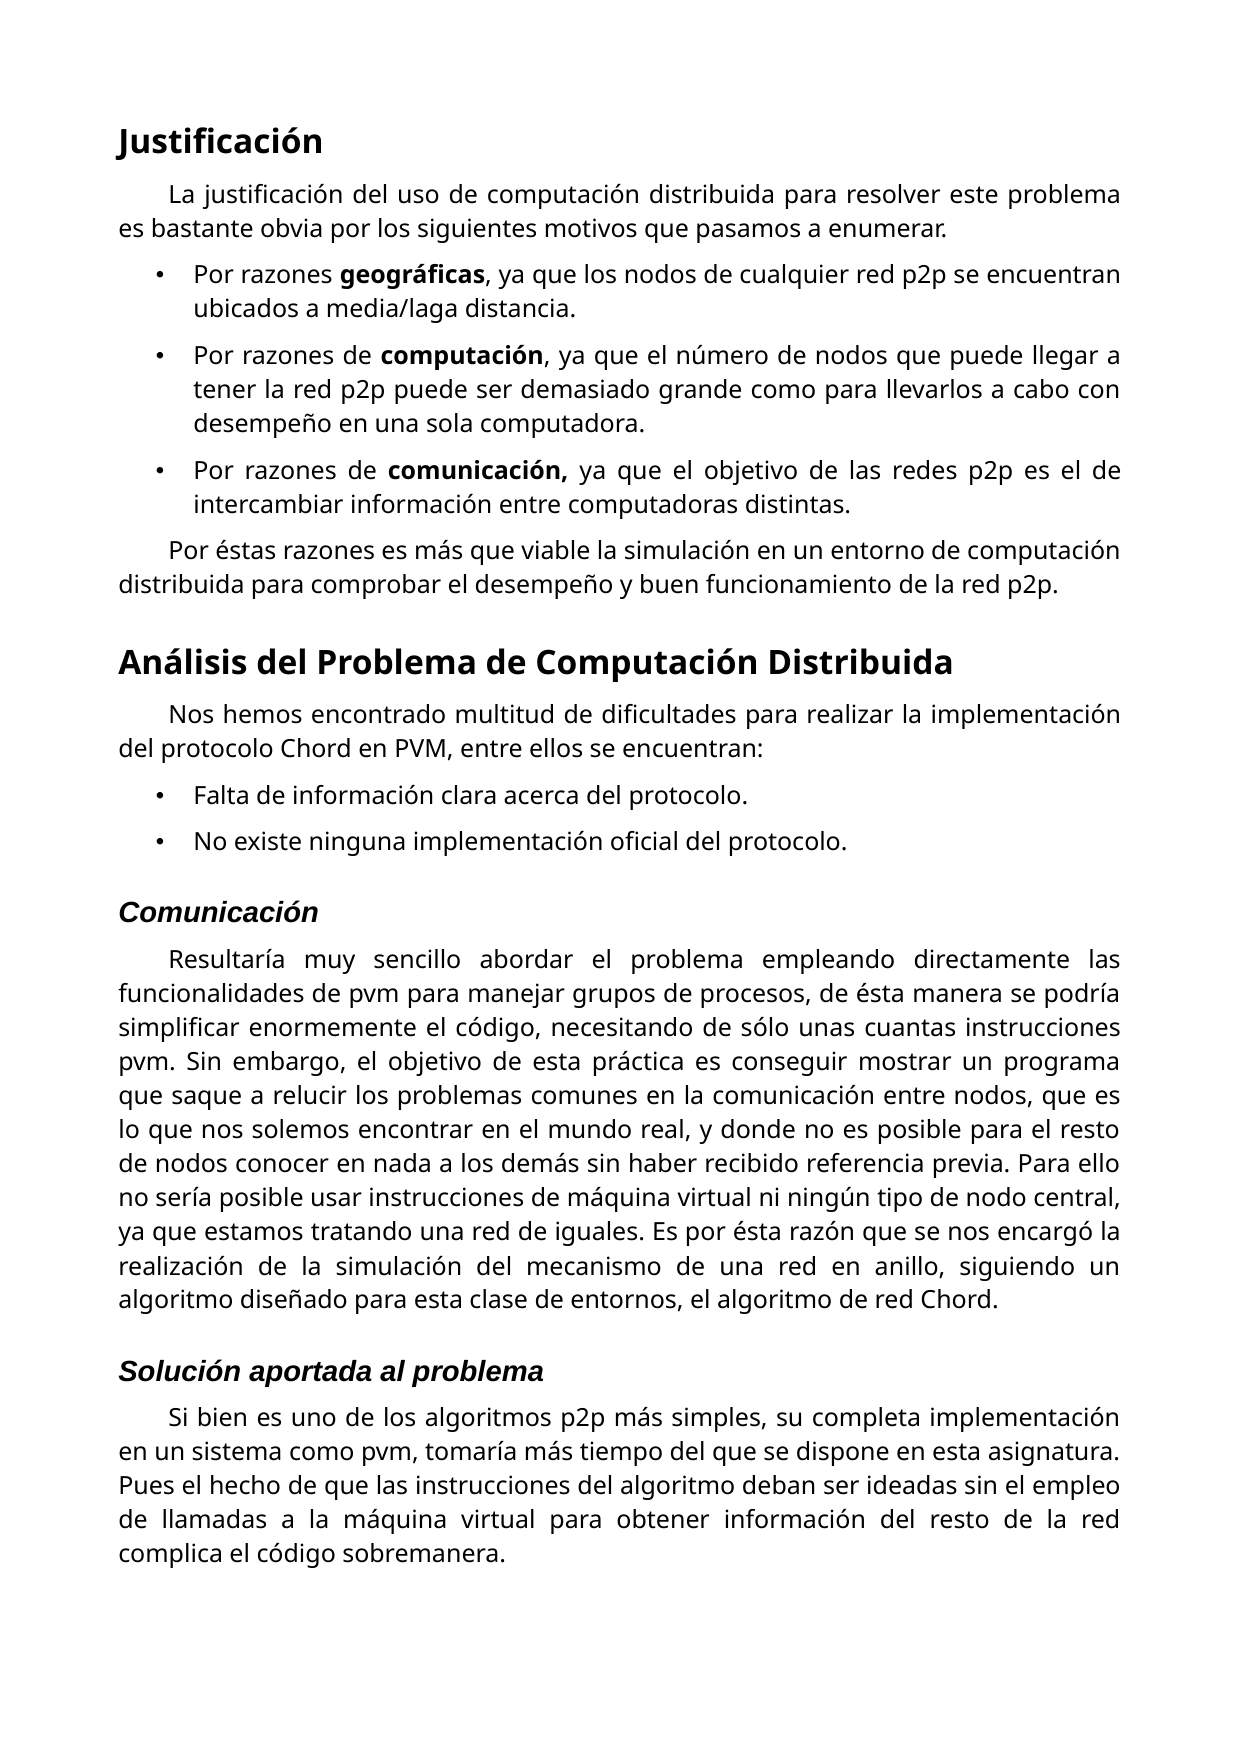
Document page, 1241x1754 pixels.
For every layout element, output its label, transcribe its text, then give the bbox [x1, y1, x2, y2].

list Por razones de computación, ya que el número de nodos que puede llegar a tener la red p2p puede ser demasiado grande como para llevarlos a cabo con desempeño en una sola computadora. [156, 338, 1122, 440]
list Por razones geográficas, ya que los nodos de cualquier red p2p se encuentran ubicados a media/laga distancia. [156, 257, 1122, 325]
text La justificación del uso de computación distribuida para resolver este problema es bastante obvia por los siguientes motivos que pasamos a enumerar. [118, 176, 1122, 244]
subtitle Análisis del Problema de Computación Distribuida [118, 638, 1122, 684]
list Falta de información clara acerca del protocolo. [156, 777, 1122, 811]
text Resultaría muy sencillo abordar el problema empleando directamente las funcionalidades de pvm para manejar grupos de procesos, de ésta manera se podría simplificar enormemente el código, necesitando de sólo unas cuantas instrucciones pvm. Sin embargo, el objetivo de esta práctica es conseguir mostrar un programa que saque a relucir los problemas comunes en la comunicación entre nodos, que es lo que nos solemos encontrar en el mundo real, y donde no es posible para el resto de nodos conocer en nada a los demás sin haber recibido referencia previa. Para ello no sería posible usar instrucciones de máquina virtual ni ningún tipo de nodo central, ya que estamos tratando una red de iguales. Es por ésta razón que se nos encargó la realización de la simulación del mecanismo de una red en anillo, siguiendo un algoritmo diseñado para esta clase de entornos, el algoritmo de red Chord. [118, 942, 1122, 1316]
text Nos hemos encontrado multitud de dificultades para realizar la implementación del protocolo Chord en PVM, entre ellos se encuentran: [118, 697, 1122, 765]
subtitle Justificación [118, 118, 1122, 164]
subtitle Comunicación [118, 896, 1122, 929]
text Por éstas razones es más que viable la simulación en un entorno de computación distribuida para comprobar el desempeño y buen funcionamiento de la red p2p. [118, 533, 1122, 601]
text Si bien es uno de los algoritmos p2p más simples, su completa implementación en un sistema como pvm, tomaría más tiempo del que se dispone en esta asignatura. Pues el hecho de que las instrucciones del algoritmo deban ser ideadas sin el empleo de llamadas a la máquina virtual para obtener información del resto de la red complica el código sobremanera. [118, 1400, 1122, 1570]
list Por razones de comunicación, ya que el objetivo de las redes p2p es el de intercambiar información entre computadoras distintas. [156, 452, 1122, 520]
list No existe ninguna implementación oficial del protocolo. [156, 824, 1122, 858]
subtitle Solución aportada al problema [118, 1354, 1122, 1387]
